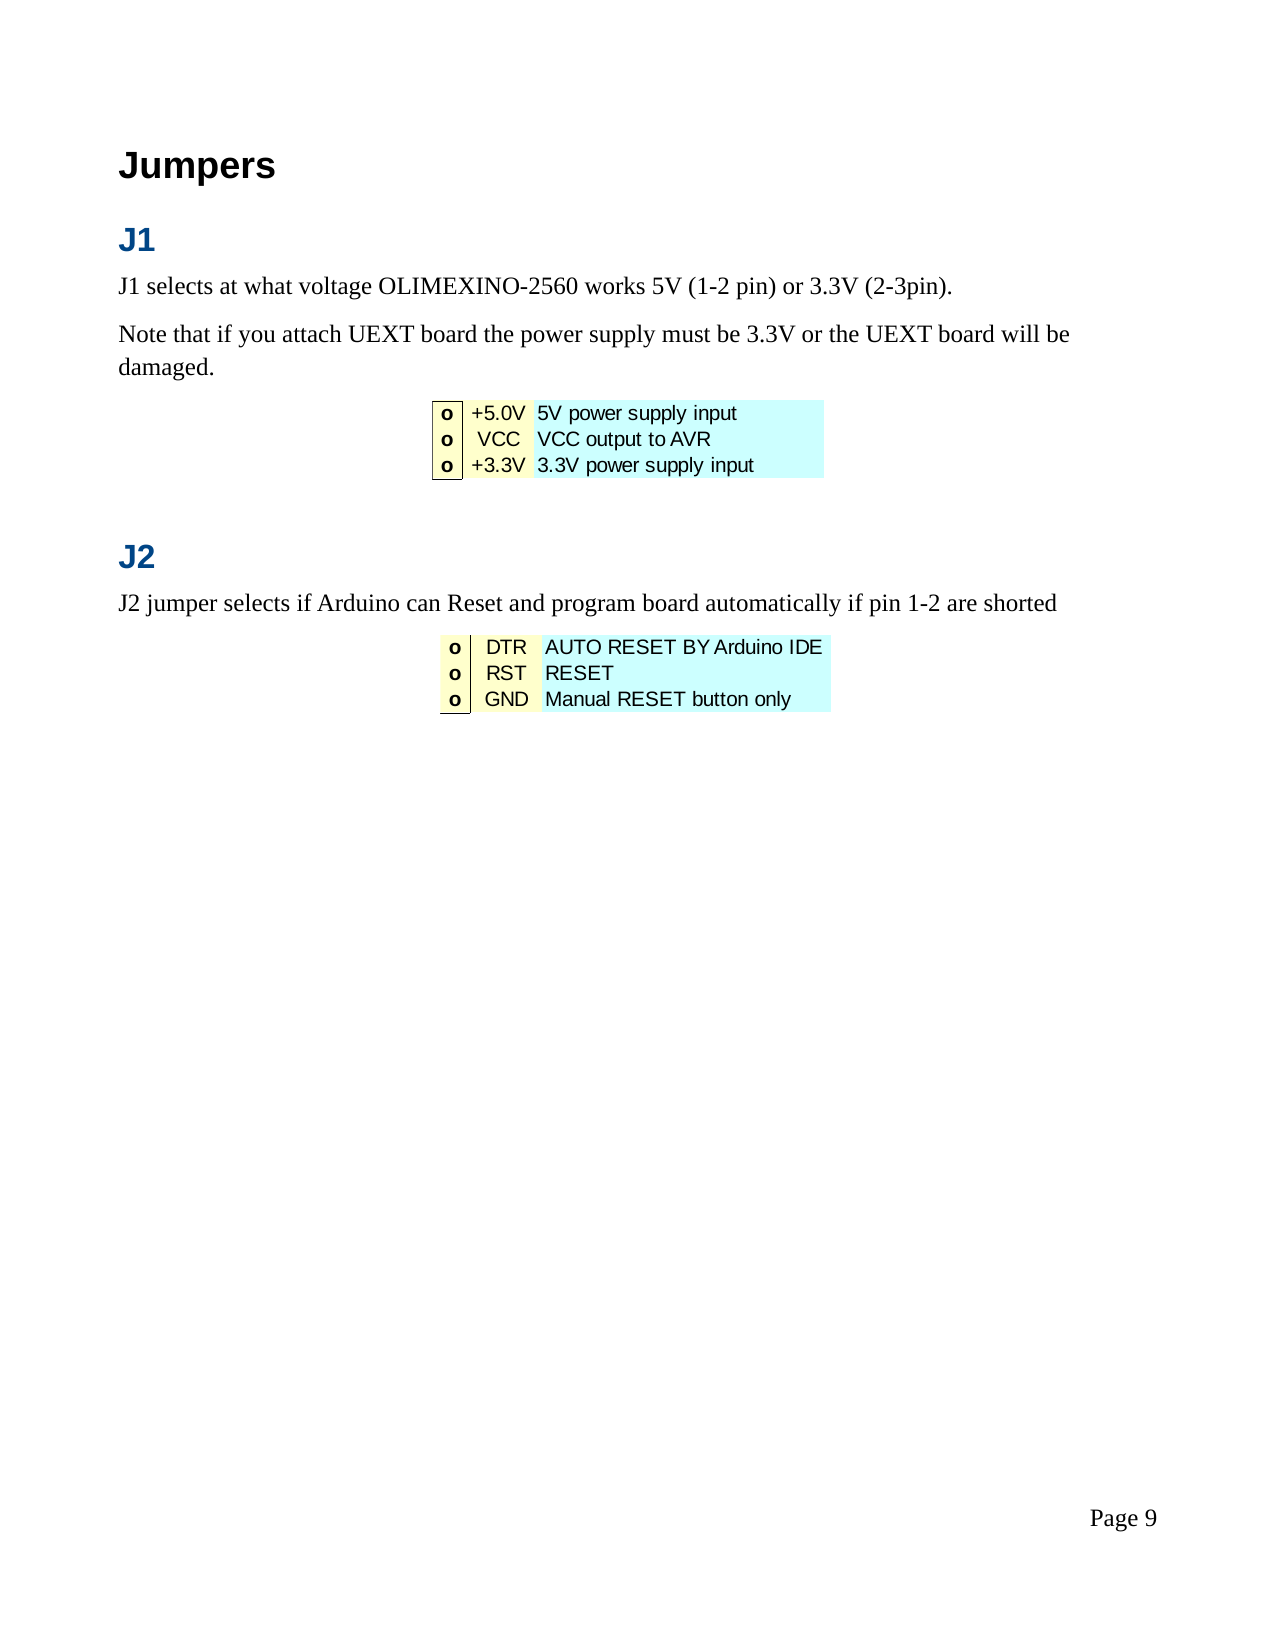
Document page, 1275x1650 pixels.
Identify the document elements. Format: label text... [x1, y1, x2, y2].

text Note that if you attach UEXT board the power supply must be 3.3V or the UEXT board will be damaged. [118, 319, 1157, 381]
subtitle J2 [118, 537, 1157, 575]
subtitle J1 [118, 220, 1157, 259]
subtitle Jumpers [118, 143, 1157, 187]
text J1 selects at what voltage OLIMEXINO-2560 works 5V (1-2 pin) or 3.3V (2-3pin). [118, 271, 1157, 300]
text J2 jumper selects if Arduino can Reset and program board automatically if pin 1-2 are shorted [118, 588, 1157, 617]
